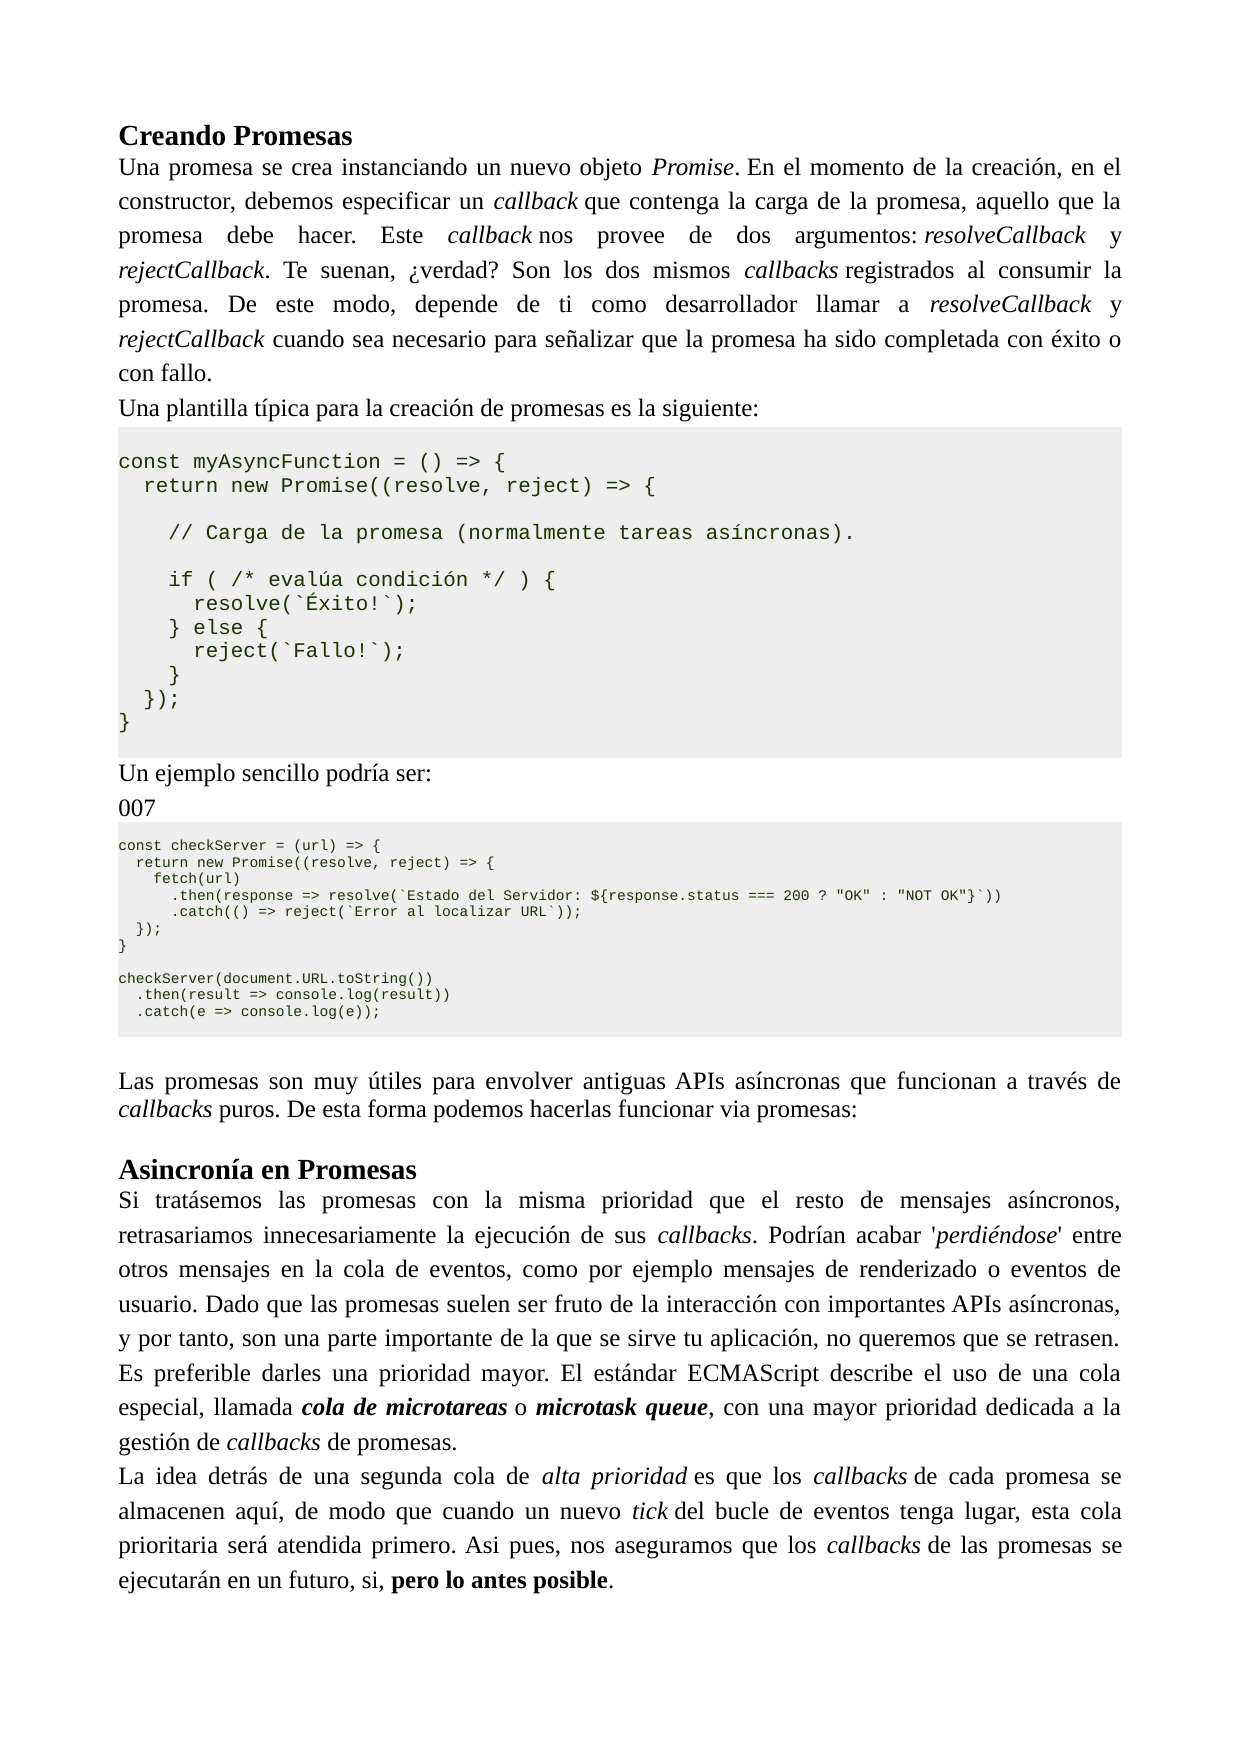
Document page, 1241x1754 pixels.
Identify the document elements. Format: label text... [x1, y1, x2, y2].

text .catch(e => console.log(e)); [118, 1004, 1122, 1021]
text 007 [118, 793, 1122, 822]
text .then(result => console.log(result)) [118, 987, 1122, 1004]
text return new Promise((resolve, reject) => { [118, 855, 1122, 871]
text } [118, 664, 1122, 688]
text fetch(url) [118, 871, 1122, 888]
text }); [118, 921, 1122, 938]
text Las promesas son muy útiles para envolver antiguas APIs asíncronas que funcionan a través de callbacks puros. De esta forma podemos hacerlas funcionar via promesas: [118, 1066, 1122, 1123]
text reject(`Fallo!`); [118, 640, 1122, 664]
text }); [118, 688, 1122, 711]
text return new Promise((resolve, reject) => { [118, 475, 1122, 498]
text Si tratásemos las promesas con la misma prioridad que el resto de mensajes asíncronos, retrasariamos innecesariamente la ejecución de sus callbacks. Podrían acabar 'perdiéndose' entre otros mensajes en la cola de eventos, como por ejemplo mensajes de renderizado o eventos de usuario. Dado que las promesas suelen ser fruto de la interacción con importantes APIs asíncronas, y por tanto, son una parte importante de la que se sirve tu aplicación, no queremos que se retrasen. Es preferible darles una prioridad mayor. El estándar ECMAScript describe el uso de una cola especial, llamada cola de microtareas o microtask queue, con una mayor prioridad dedicada a la gestión de callbacks de promesas. [118, 1186, 1122, 1456]
text checkServer(document.URL.toString()) [118, 971, 1122, 987]
text const checkServer = (url) => { [118, 838, 1122, 855]
text La idea detrás de una segunda cola de alta prioridad es que los callbacks de cada promesa se almacenen aquí, de modo que cuando un nuevo tick del bucle de eventos tenga lugar, esta cola prioritaria será atendida primero. Asi pues, nos aseguramos que los callbacks de las promesas se ejecutarán en un futuro, si, pero lo antes posible. [118, 1461, 1122, 1594]
text Una promesa se crea instanciando un nuevo objeto Promise. En el momento de la creación, en el constructor, debemos especificar un callback que contenga la carga de la promesa, aquello que la promesa debe hacer. Este callback nos provee de dos argumentos: resolveCallback y rejectCallback. Te suenan, ¿verdad? Son los dos mismos callbacks registrados al consumir la promesa. De este modo, depende de ti como desarrollador llamar a resolveCallback y rejectCallback cuando sea necesario para señalizar que la promesa ha sido completada con éxito o con fallo. [118, 152, 1122, 387]
text } [118, 938, 1122, 954]
text // Carga de la promesa (normalmente tareas asíncronas). [118, 522, 1122, 546]
text } else { [118, 617, 1122, 640]
text Una plantilla típica para la creación de promesas es la siguiente: [118, 393, 1122, 422]
text if ( /* evalúa condición */ ) { [118, 569, 1122, 593]
text const myAsyncFunction = () => { [118, 451, 1122, 475]
text } [118, 711, 1122, 735]
text .catch(() => reject(`Error al localizar URL`)); [118, 904, 1122, 921]
text Un ejemplo sencillo podría ser: [118, 758, 1122, 787]
text resolve(`Éxito!`); [118, 593, 1122, 617]
subtitle Creando Promesas [118, 118, 1122, 152]
subtitle Asincronía en Promesas [118, 1152, 1122, 1186]
text .then(response => resolve(`Estado del Servidor: ${response.status === 200 ? "OK" : "NOT OK"}`)) [118, 888, 1122, 904]
